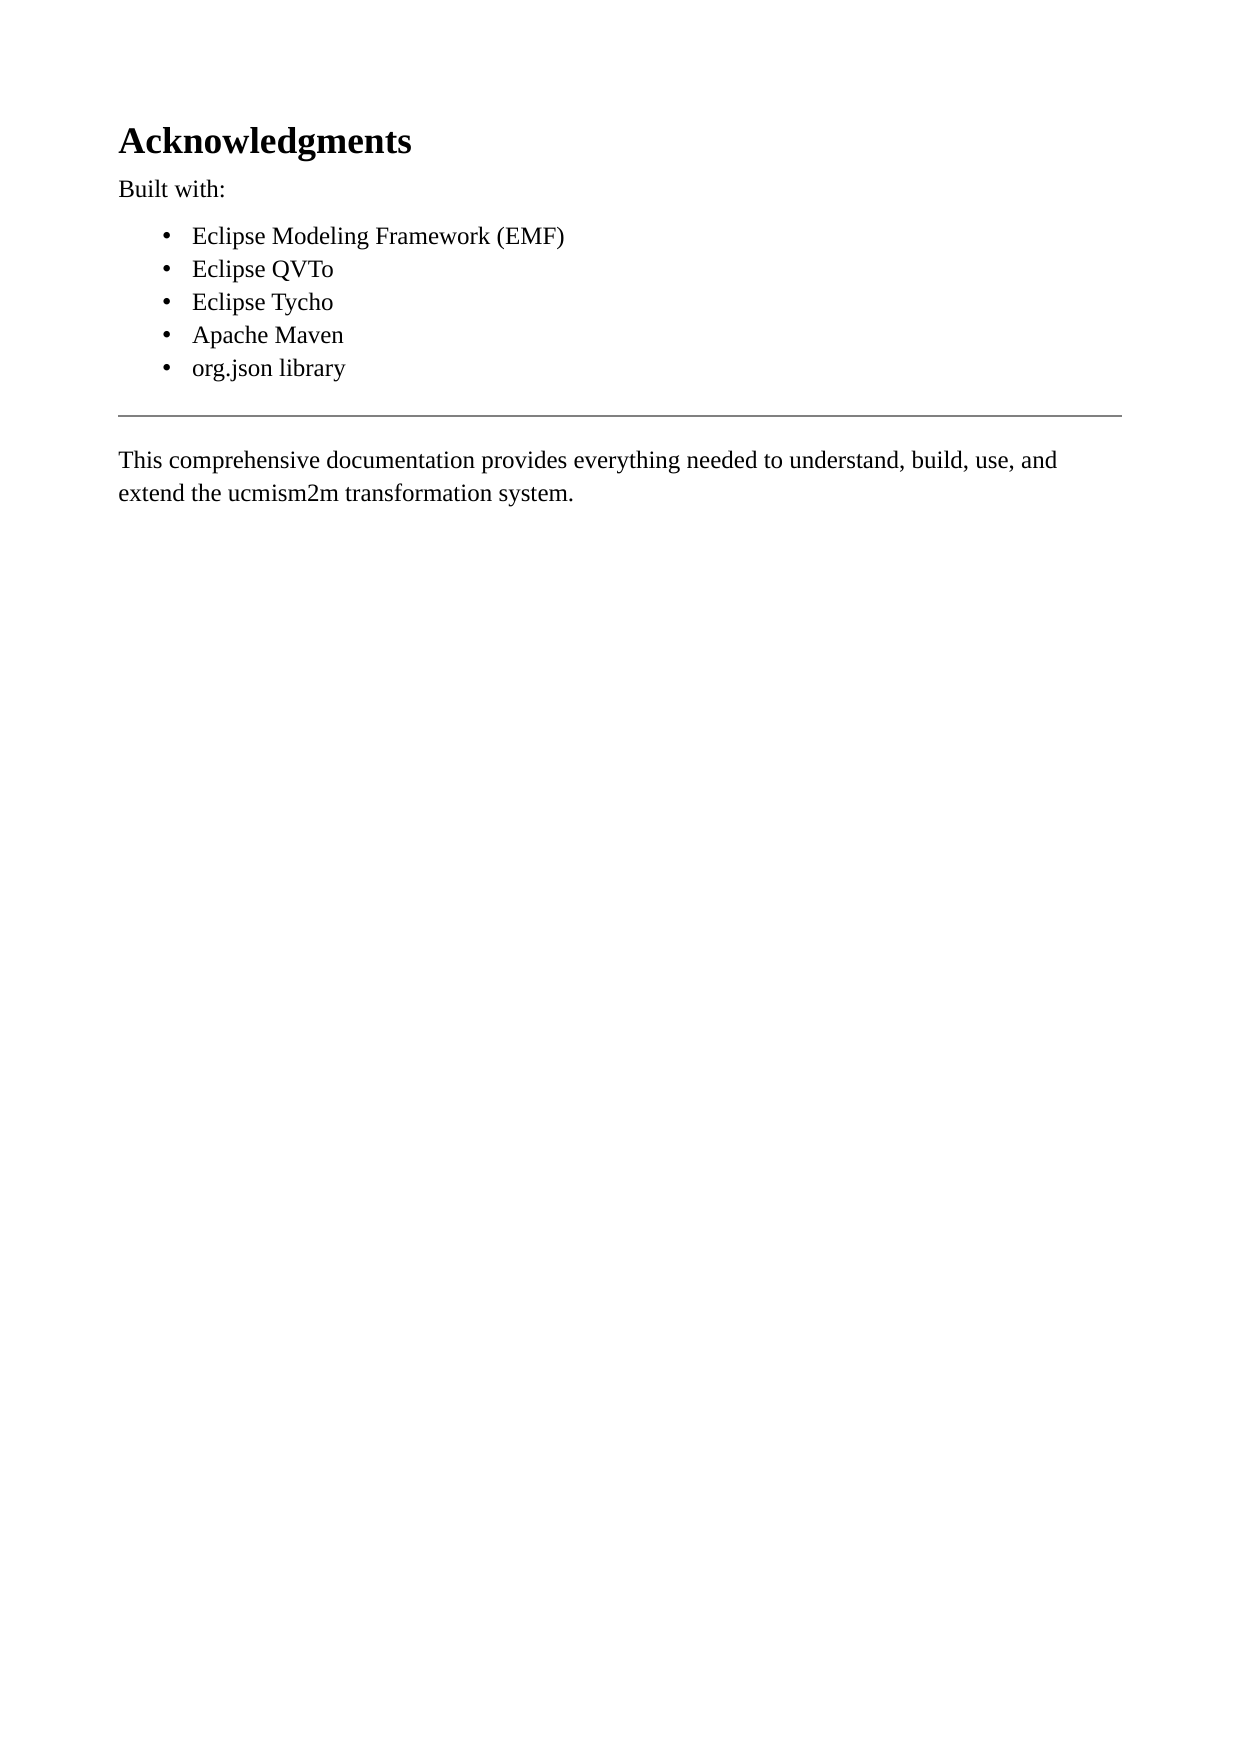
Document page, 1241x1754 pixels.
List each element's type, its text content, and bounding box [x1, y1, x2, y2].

list org.json library [162, 353, 1122, 382]
list Eclipse QVTo [162, 254, 1122, 283]
list Eclipse Tycho [162, 287, 1122, 316]
subtitle Acknowledgments [118, 118, 1122, 161]
list Apache Maven [162, 320, 1122, 349]
list Eclipse Modeling Framework (EMF) [162, 221, 1122, 250]
text Built with: [118, 174, 1122, 202]
text This comprehensive documentation provides everything needed to understand, build, use, and extend the ucmism2m transformation system. [118, 445, 1122, 507]
